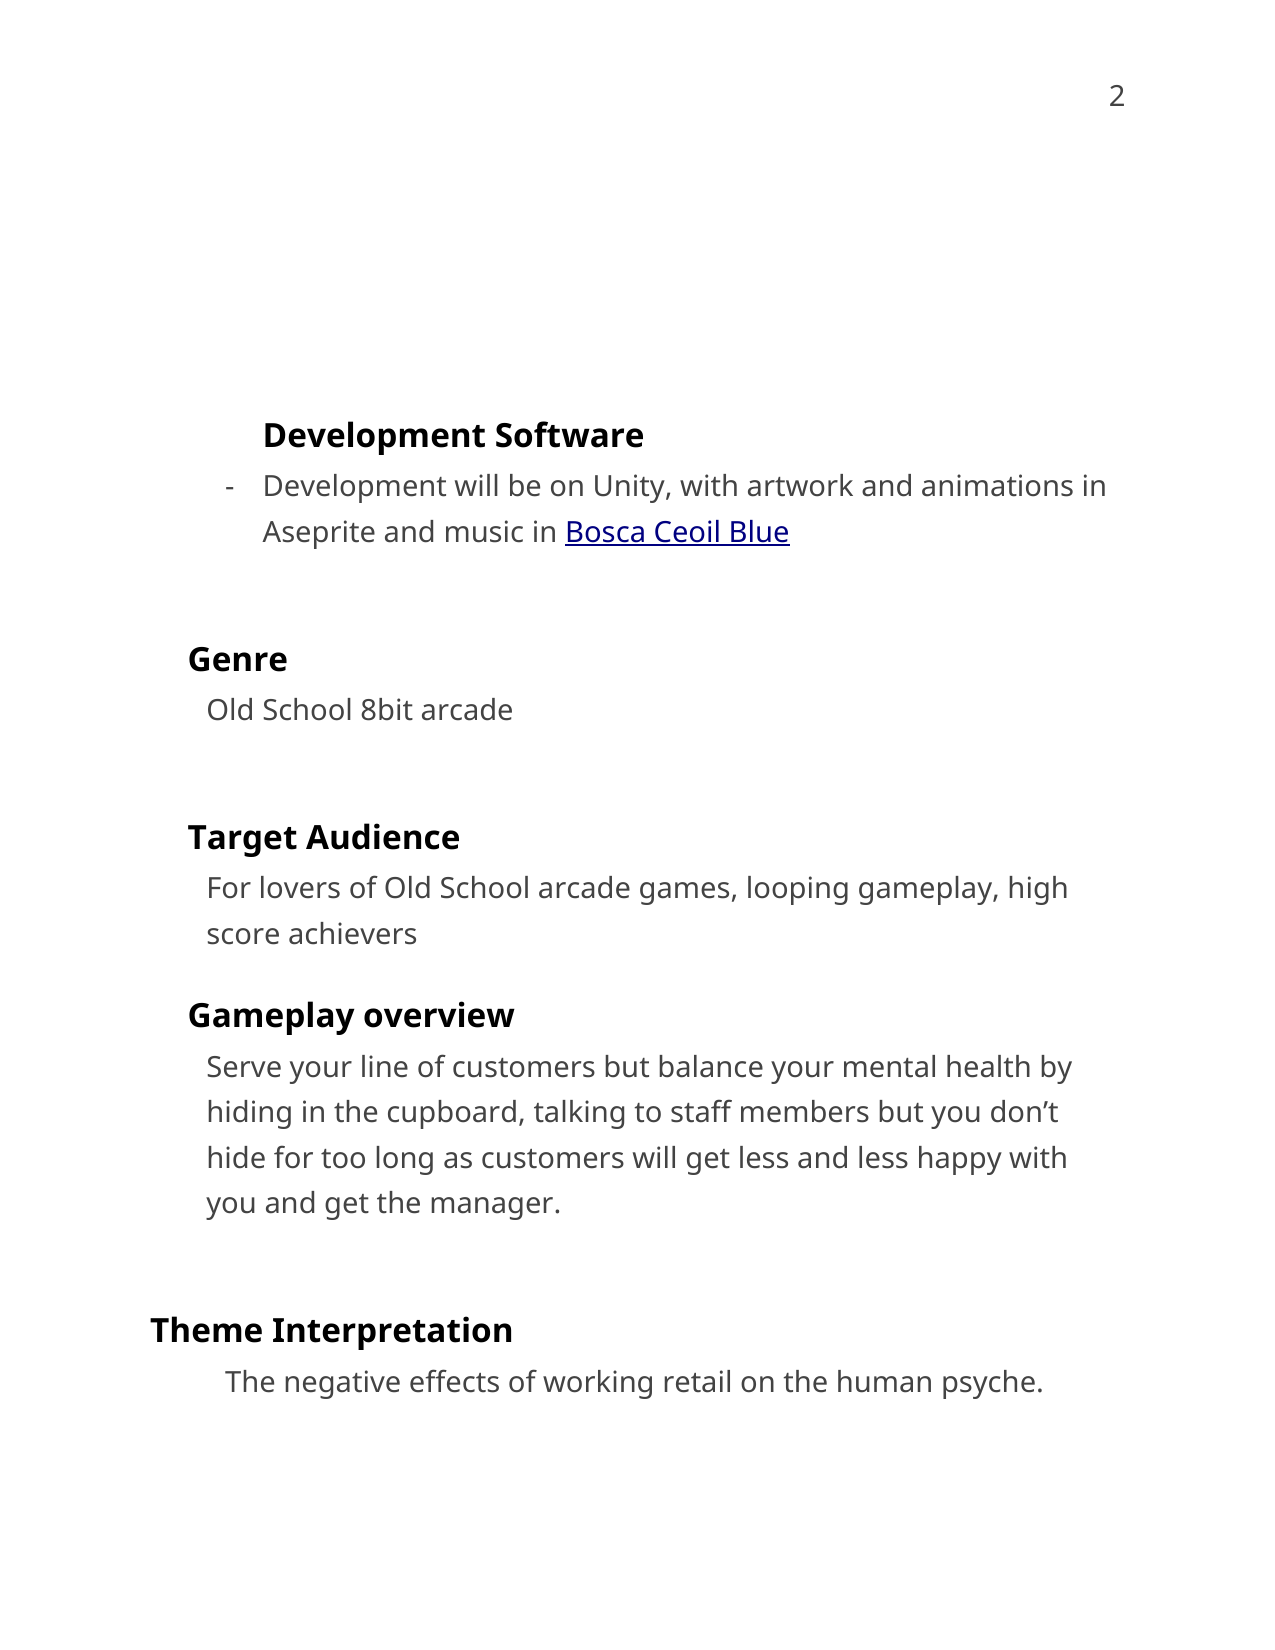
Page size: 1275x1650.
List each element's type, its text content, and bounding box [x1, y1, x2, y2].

subtitle Target Audience [187, 814, 1125, 859]
text Serve your line of customers but balance your mental health by hiding in the cupboard, talking to staff members but you don’t hide for too long as customers will get less and less happy with you and get the manager. [206, 1046, 1125, 1222]
text For lovers of Old School arcade games, looping gameplay, high score achievers [206, 867, 1125, 953]
subtitle Genre [187, 635, 1125, 681]
text The negative effects of working retail on the human psyche. [150, 1361, 1125, 1401]
list Development will be on Unity, with artwork and animations in Aseprite and music in Bosca Ceoil Blue [225, 465, 1125, 551]
subtitle Gameplay overview [187, 992, 1125, 1037]
text Old School 8bit arcade [206, 689, 1125, 729]
subtitle Development Software [225, 411, 1125, 457]
subtitle Theme Interpretation [150, 1307, 1125, 1353]
